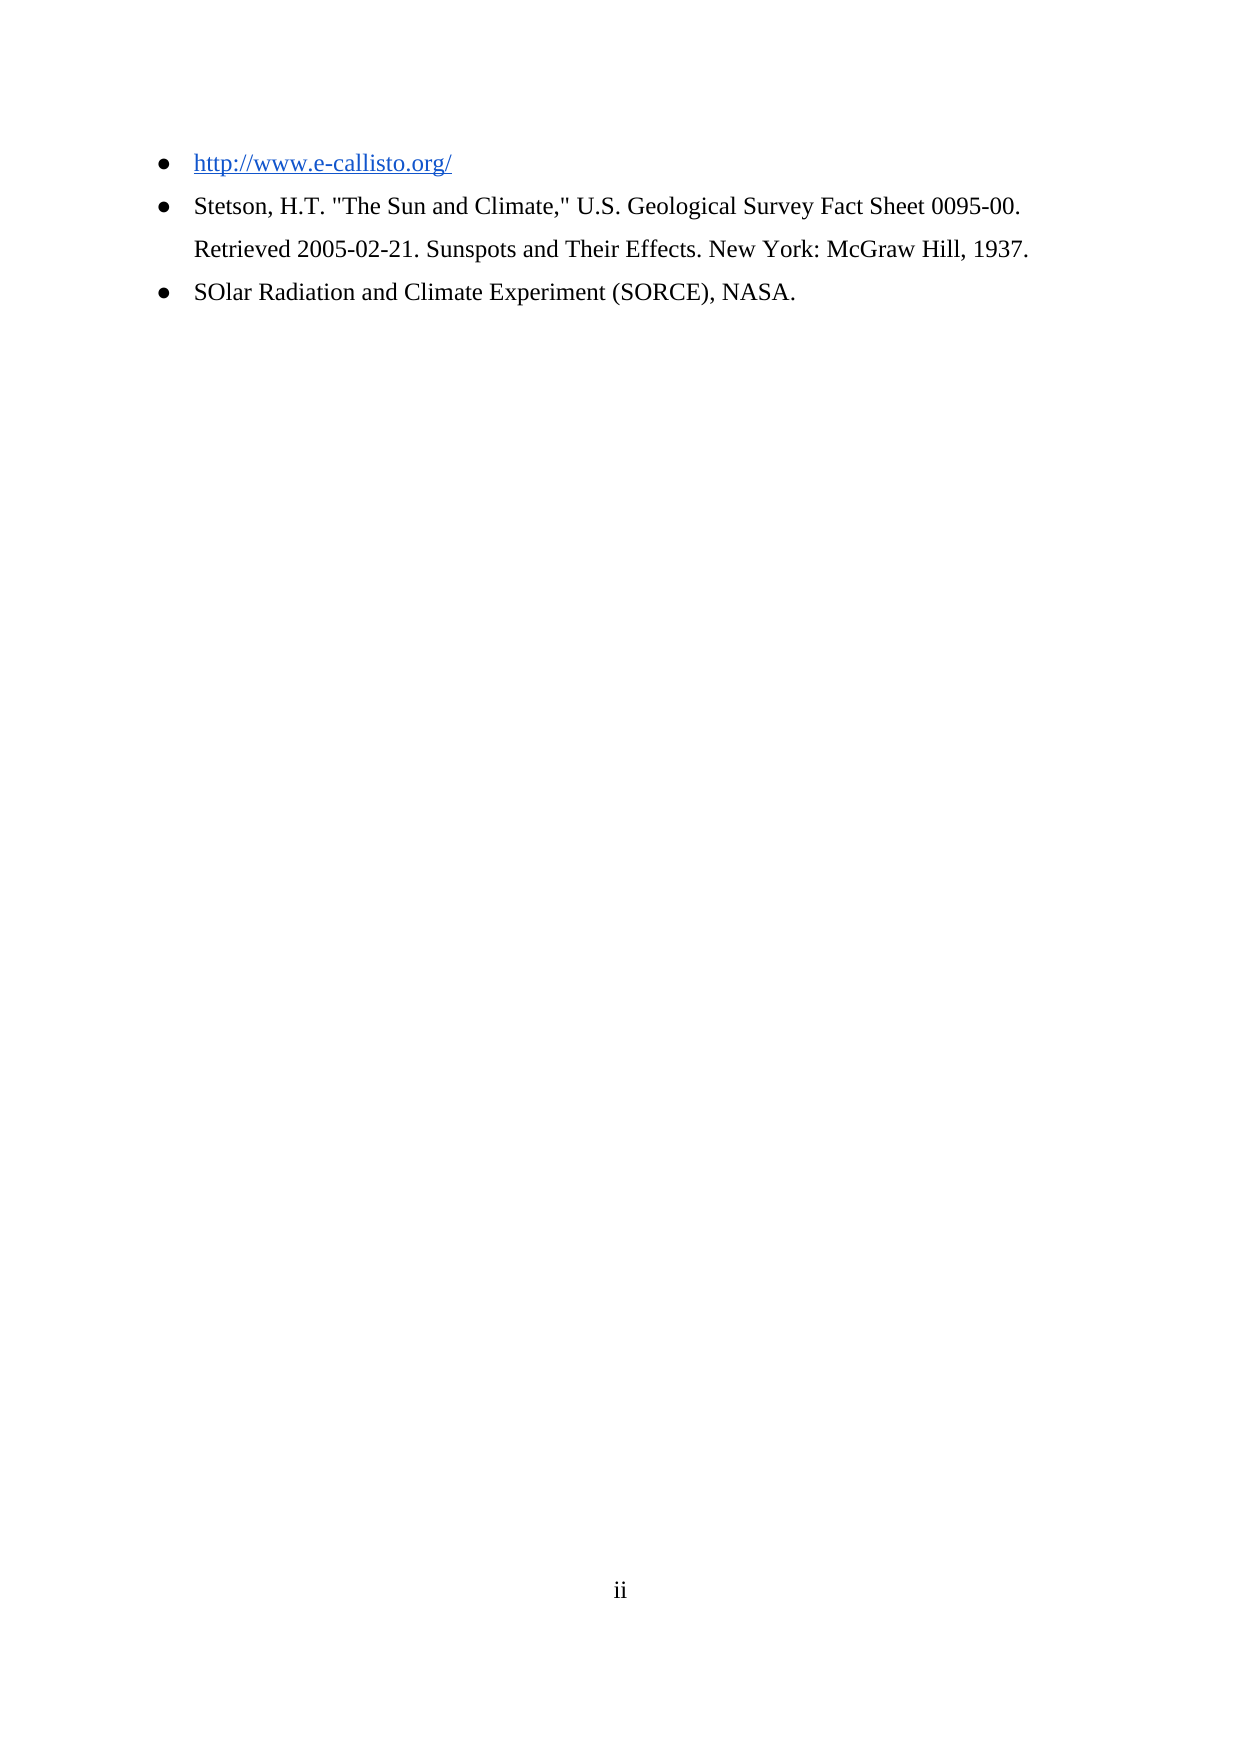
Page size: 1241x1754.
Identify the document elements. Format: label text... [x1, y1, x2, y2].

list SOlar Radiation and Climate Experiment (SORCE), NASA. [156, 277, 1122, 306]
list Stetson, H.T. "The Sun and Climate," U.S. Geological Survey Fact Sheet 0095-00. Retrieved 2005-02-21. Sunspots and Their Effects. New York: McGraw Hill, 1937. [156, 191, 1122, 263]
list http://www.e-callisto.org/ [156, 148, 1122, 177]
